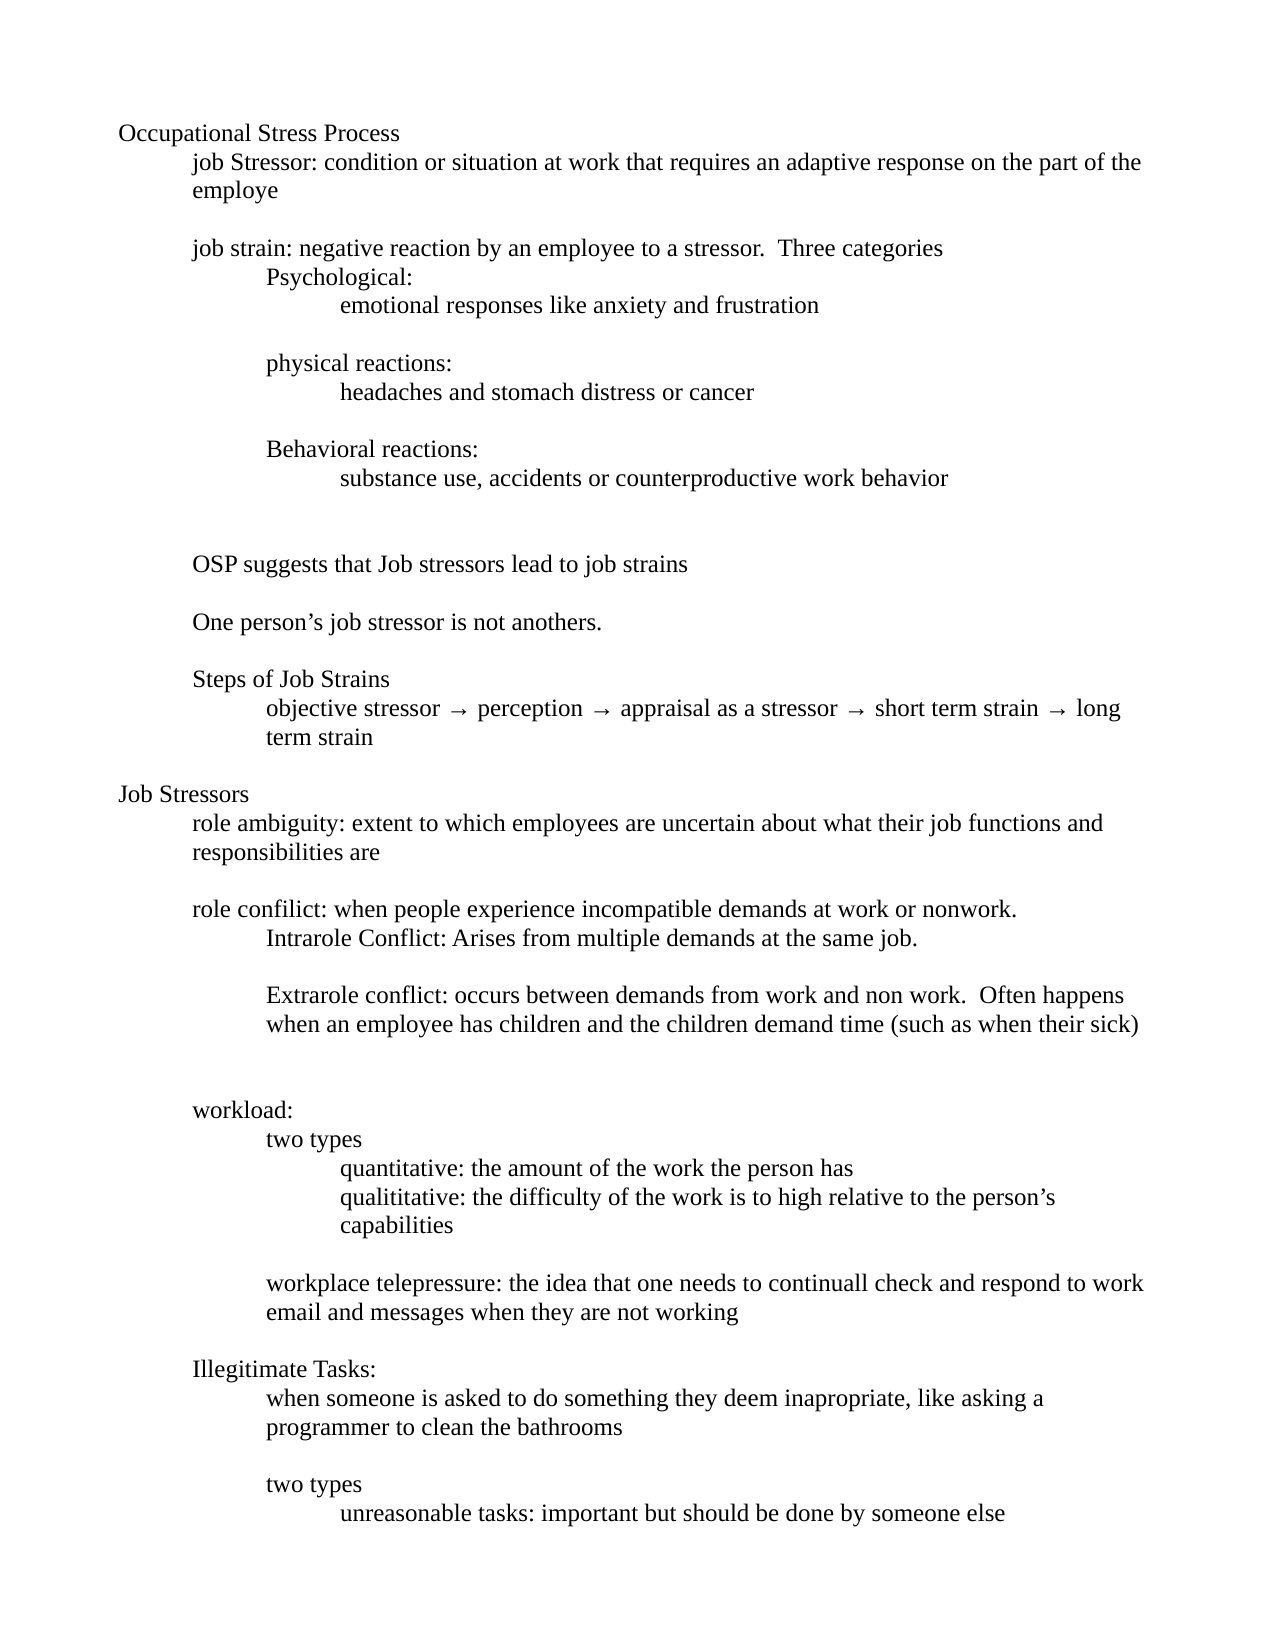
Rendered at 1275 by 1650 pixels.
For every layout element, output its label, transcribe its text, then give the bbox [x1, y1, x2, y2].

text workplace telepressure: the idea that one needs to continuall check and respond to work email and messages when they are not working [266, 1268, 1157, 1326]
text Steps of Job Strains [192, 664, 1157, 693]
text role ambiguity: extent to which employees are uncertain about what their job functions and responsibilities are [192, 808, 1157, 866]
text qualititative: the difficulty of the work is to high relative to the person’s capabilities [340, 1182, 1157, 1239]
text emotional responses like anxiety and frustration [340, 291, 1157, 319]
text job strain: negative reaction by an employee to a stressor. Three categories [192, 233, 1157, 262]
text two types [266, 1469, 1157, 1498]
text job Stressor: condition or situation at work that requires an adaptive response on the part of the employe [192, 147, 1157, 204]
text OSP suggests that Job stressors lead to job strains [192, 549, 1157, 578]
text One person’s job stressor is not anothers. [192, 607, 1157, 636]
text Illegitimate Tasks: [192, 1354, 1157, 1383]
text workload: [192, 1096, 1157, 1124]
text substance use, accidents or counterproductive work behavior [340, 463, 1157, 492]
text quantitative: the amount of the work the person has [340, 1153, 1157, 1182]
text Behavioral reactions: [266, 434, 1157, 463]
text two types [266, 1124, 1157, 1153]
text role confilict: when people experience incompatible demands at work or nonwork. [192, 894, 1157, 923]
text Job Stressors [118, 779, 1157, 808]
text Extrarole conflict: occurs between demands from work and non work. Often happens when an employee has children and the children demand time (such as when their sick) [266, 981, 1157, 1038]
text Occupational Stress Process [118, 118, 1157, 147]
text unreasonable tasks: important but should be done by someone else [340, 1498, 1157, 1527]
text Psychological: [266, 262, 1157, 291]
text when someone is asked to do something they deem inapropriate, like asking a programmer to clean the bathrooms [266, 1383, 1157, 1441]
text physical reactions: [266, 348, 1157, 377]
text Intrarole Conflict: Arises from multiple demands at the same job. [266, 923, 1157, 952]
text objective stressor → perception → appraisal as a stressor → short term strain → long term strain [266, 693, 1157, 751]
text headaches and stomach distress or cancer [340, 377, 1157, 406]
